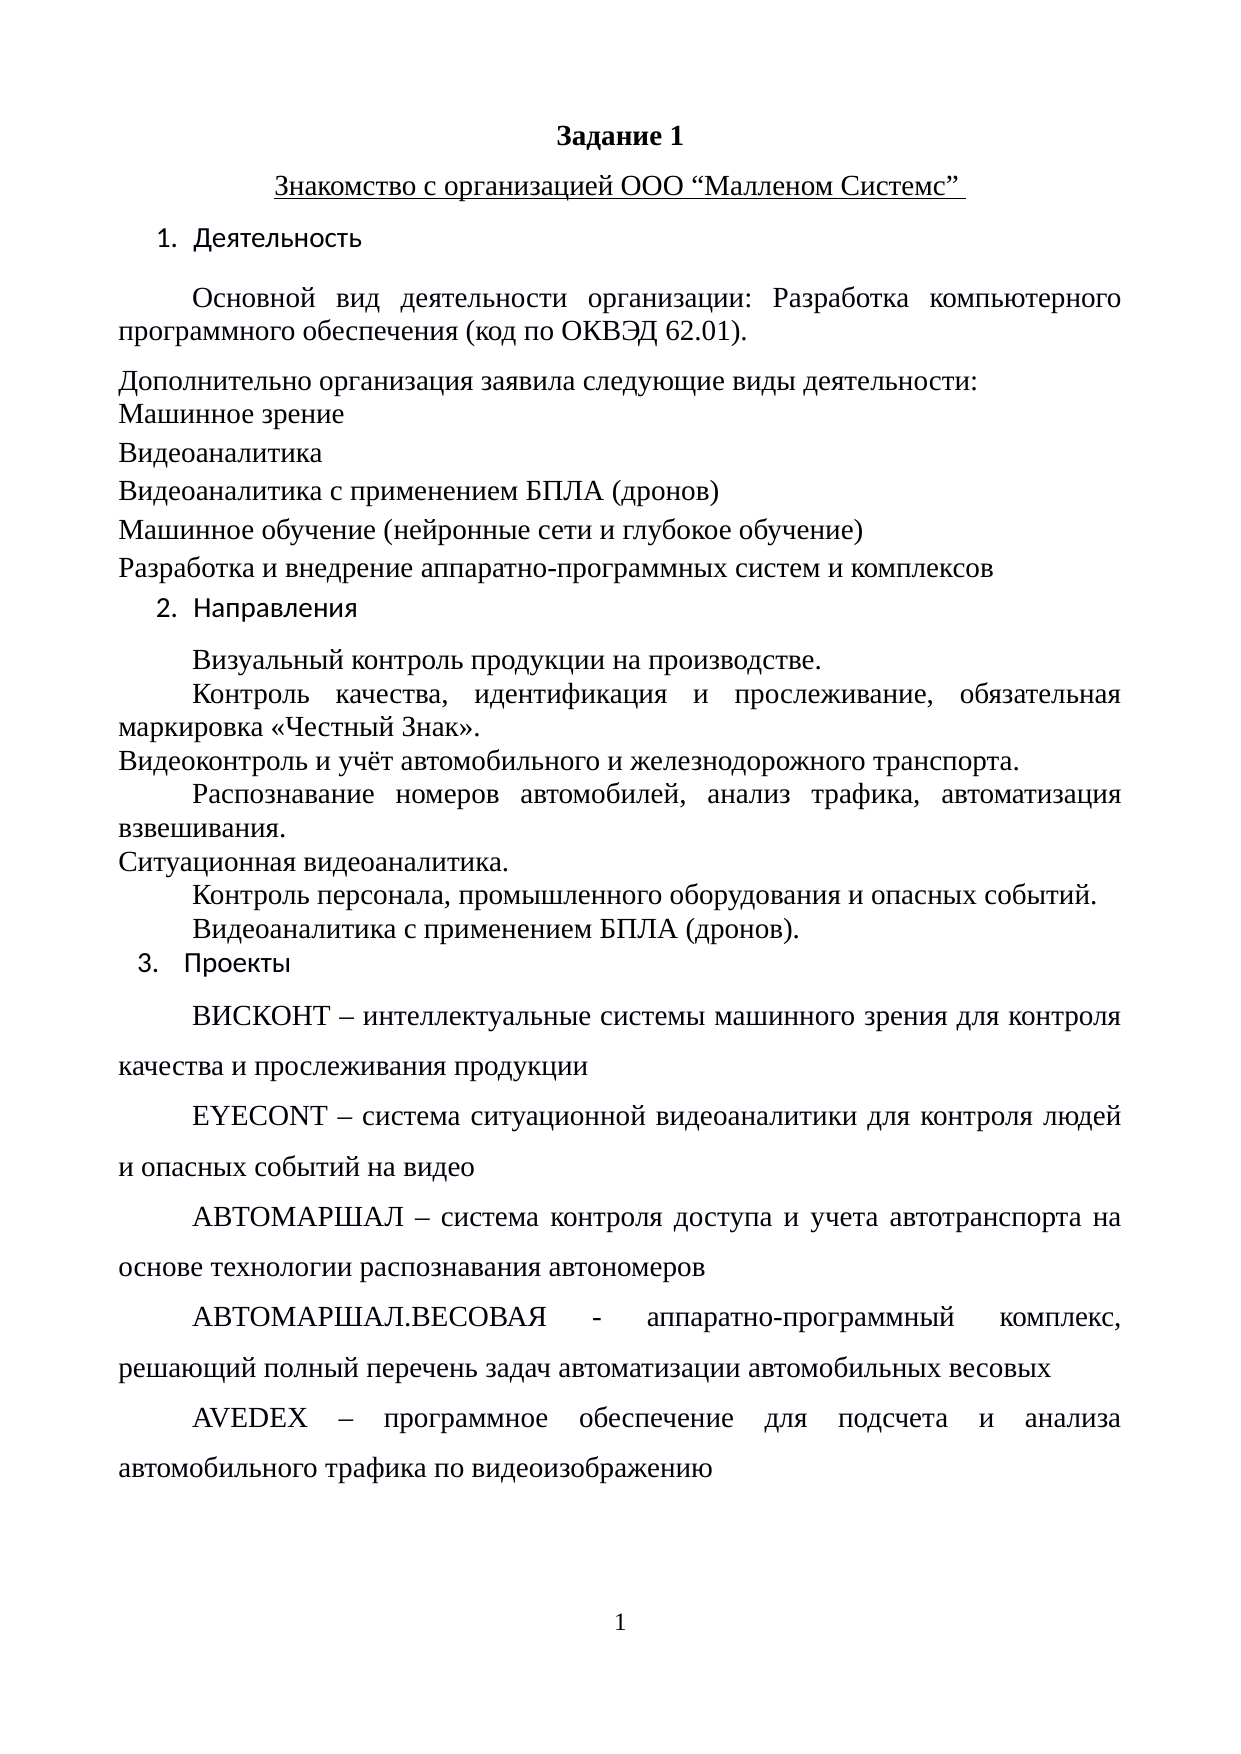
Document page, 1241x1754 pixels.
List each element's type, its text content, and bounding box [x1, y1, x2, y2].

text Видеоаналитика с применением БПЛА (дронов). [118, 911, 1122, 944]
text Распознавание номеров автомобилей, анализ трафика, автоматизация взвешивания. [118, 777, 1122, 844]
text Машинное зрение [118, 396, 1122, 430]
list Проекты [137, 944, 1122, 980]
text AVEDEX – программное обеспечение для подсчета и анализа автомобильного трафика по видеоизображению [118, 1400, 1122, 1484]
text Ситуационная видеоаналитика. [118, 844, 1122, 877]
text Видеоаналитика [118, 435, 1122, 468]
text Машинное обучение (нейронные сети и глубокое обучение) [118, 512, 1122, 545]
text EYECONT – система ситуационной видеоаналитики для контроля людей и опасных событий на видео [118, 1098, 1122, 1182]
text Основной вид деятельности организации: Разработка компьютерного программного обеспечения (код по ОКВЭД 62.01). [118, 280, 1122, 347]
text Дополнительно организация заявила следующие виды деятельности: [118, 363, 1122, 396]
text ВИСКОНТ – интеллектуальные системы машинного зрения для контроля качества и прослеживания продукции [118, 998, 1122, 1082]
list Направления [156, 589, 1122, 624]
list Деятельность [156, 219, 1122, 254]
text Контроль персонала, промышленного оборудования и опасных событий. [118, 877, 1122, 911]
text АВТОМАРШАЛ.ВЕСОВАЯ - аппаратно-программный комплекс, решающий полный перечень задач автоматизации автомобильных весовых [118, 1299, 1122, 1383]
text Задание 1 Знакомство с организацией ООО “Малленом Системс” [118, 118, 1122, 202]
text Визуальный контроль продукции на производстве. [118, 642, 1122, 676]
text Разработка и внедрение аппаратно-программных систем и комплексов [118, 550, 1122, 584]
text Видеоконтроль и учёт автомобильного и железнодорожного транспорта. [118, 743, 1122, 777]
text Контроль качества, идентификация и прослеживание, обязательная маркировка «Честный Знак». [118, 676, 1122, 743]
text АВТОМАРШАЛ – система контроля доступа и учета автотранспорта на основе технологии распознавания автономеров [118, 1199, 1122, 1283]
text Видеоаналитика с применением БПЛА (дронов) [118, 473, 1122, 507]
